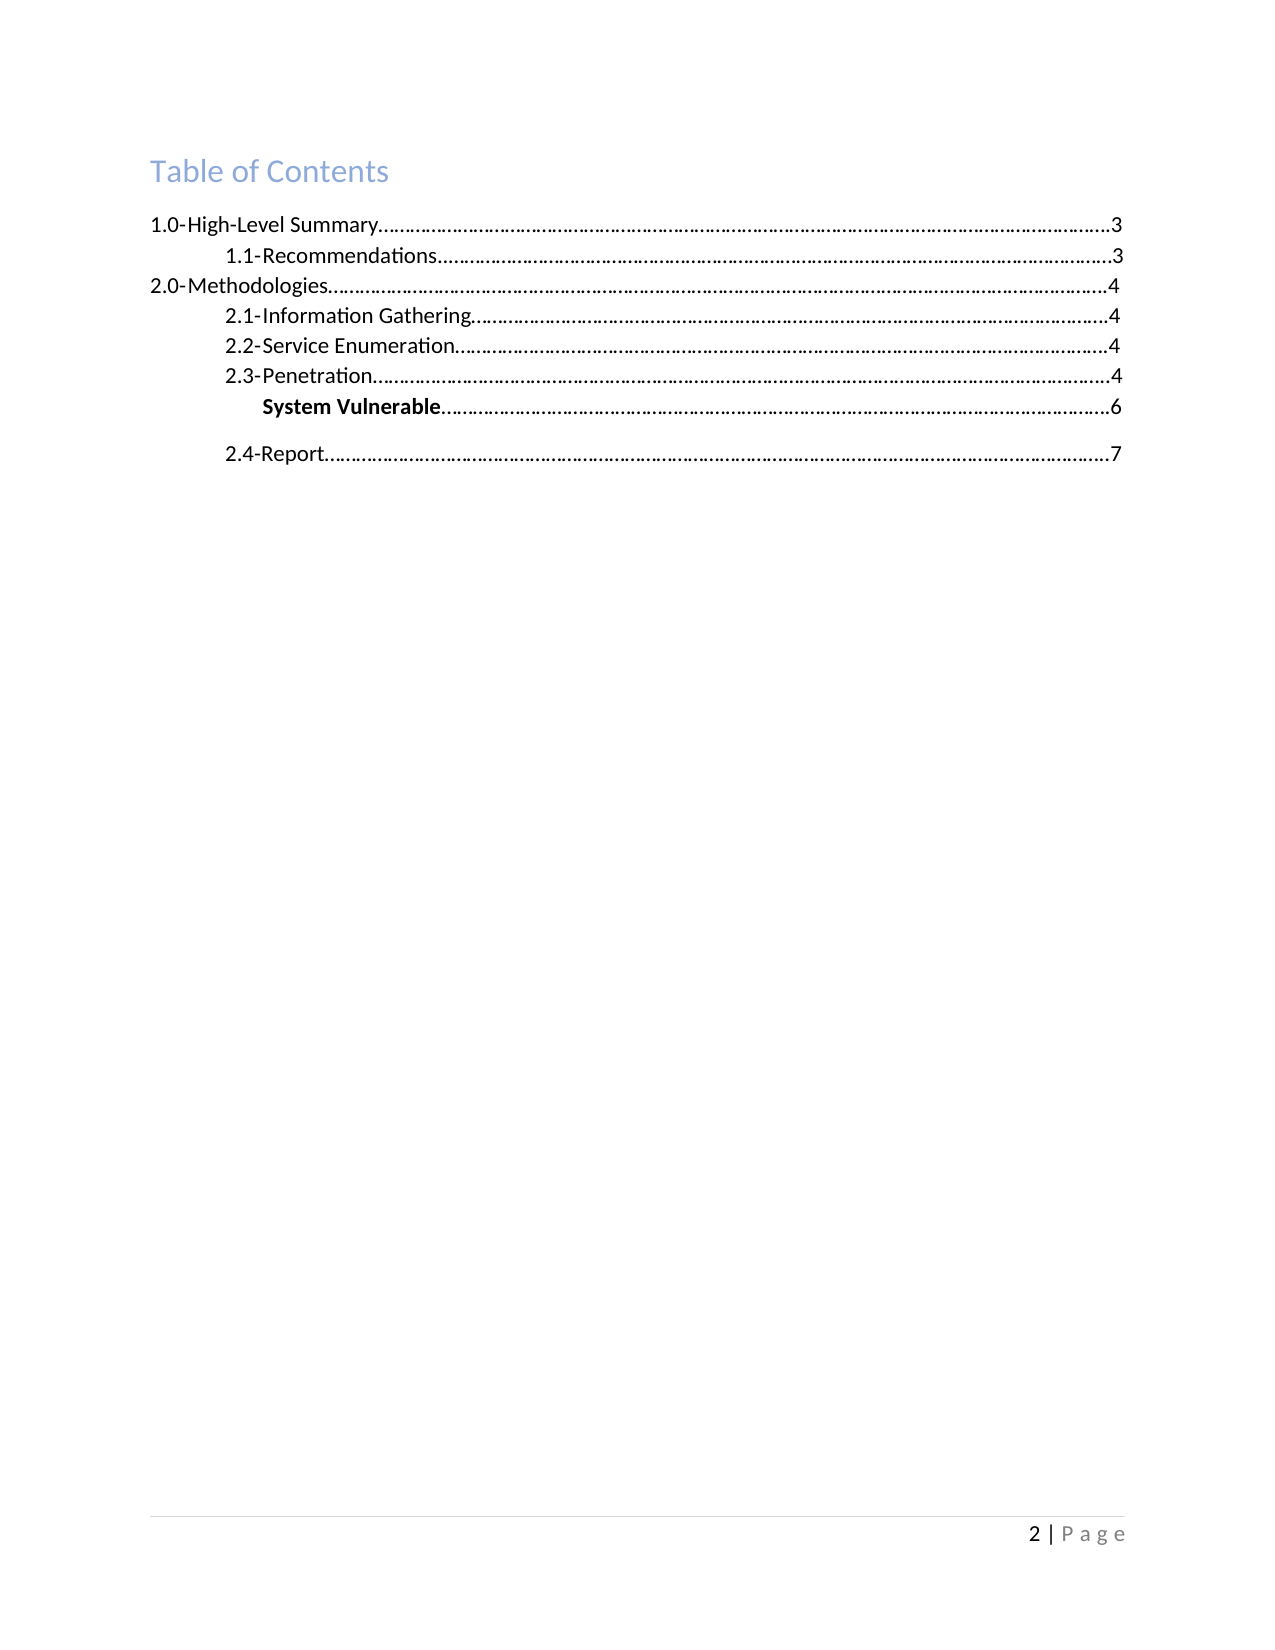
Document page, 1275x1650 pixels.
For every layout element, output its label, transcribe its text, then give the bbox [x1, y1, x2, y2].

list Penetration…………………………………………………………………………………………………………………………..4 [225, 362, 1125, 390]
list High-Level Summary………………………………………………………………………………………………………………………….3 [150, 211, 1125, 239]
list Recommendations..………………………………………………………………………………………………………………3 [225, 241, 1125, 269]
list System Vulnerable……………………………………………………………………………………………………………….6 [262, 392, 1125, 420]
text 2.4-Report…………………………………………………………………………………………………………………………………..7 [150, 439, 1125, 467]
list Service Enumeration…………………………………………………………………………………………………………….4 [225, 331, 1125, 359]
list Methodologies………………………………………………………………………………………………………………………………….4 [150, 271, 1125, 299]
list Information Gathering………………………………………………………………………………………………………….4 [225, 301, 1125, 329]
text Table of Contents [150, 150, 1125, 191]
